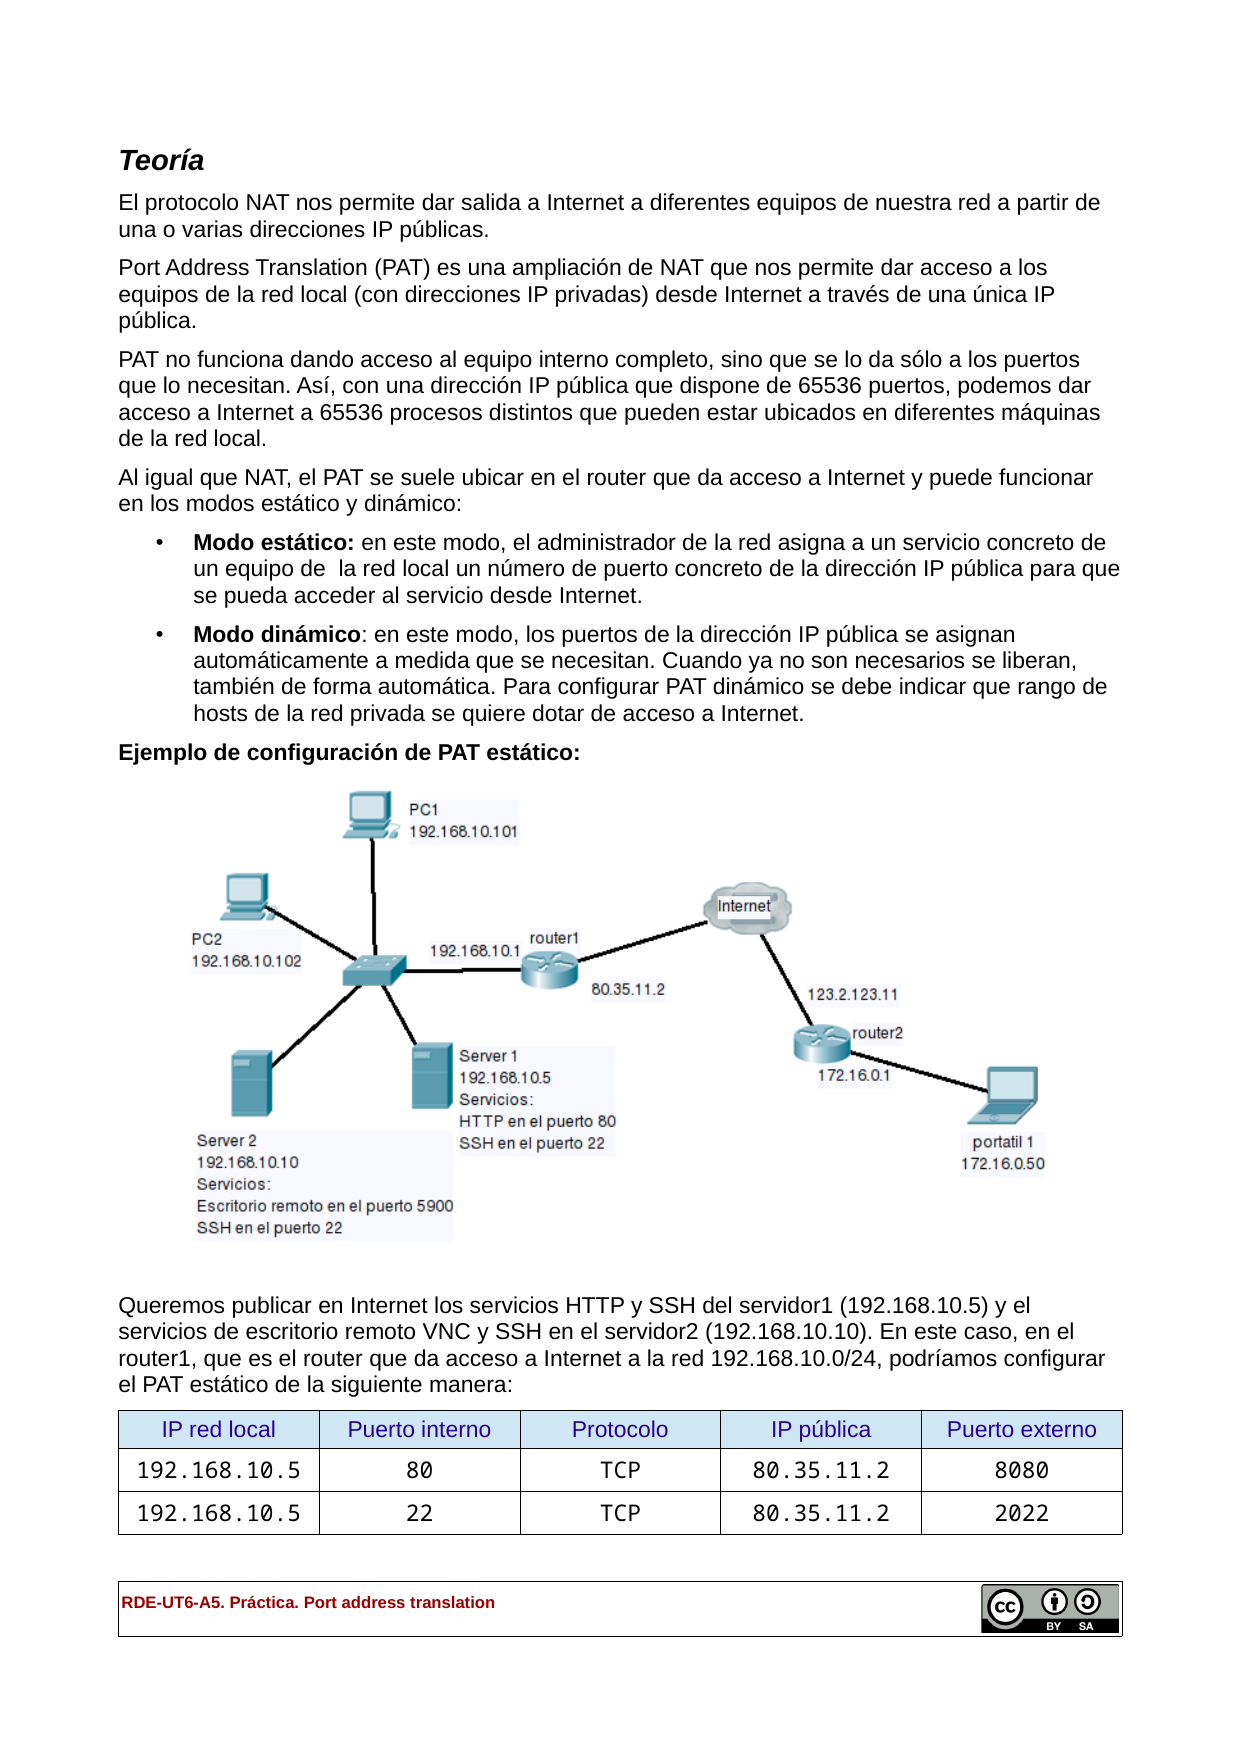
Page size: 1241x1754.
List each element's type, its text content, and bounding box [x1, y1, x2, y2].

table_cell 80 [320, 1449, 520, 1491]
table_cell 192.168.10.5 [119, 1449, 319, 1491]
table_cell TCP [521, 1492, 720, 1533]
table_cell 8080 [922, 1449, 1122, 1491]
picture [981, 1584, 1119, 1633]
table_cell TCP [521, 1449, 720, 1491]
list Modo dinámico: en este modo, los puertos de la dirección IP pública se asignan automáticamente a medida que se necesitan. Cuando ya no son necesarios se liberan, también de forma automática. Para configurar PAT dinámico se debe indicar que rango de hosts de la red privada se quiere dotar de acceso a Internet. [156, 621, 1122, 726]
table_cell 80.35.11.2 [721, 1492, 921, 1533]
table_header IP red local [119, 1411, 319, 1448]
table_header Puerto externo [922, 1411, 1122, 1448]
list Modo estático: en este modo, el administrador de la red asigna a un servicio concreto de un equipo de la red local un número de puerto concreto de la dirección IP pública para que se pueda acceder al servicio desde Internet. [156, 529, 1122, 608]
text Queremos publicar en Internet los servicios HTTP y SSH del servidor1 (192.168.10.5) y el servicios de escritorio remoto VNC y SSH en el servidor2 (192.168.10.10). En este caso, en el router1, que es el router que da acceso a Internet a la red 192.168.10.0/24, podríamos configurar el PAT estático de la siguiente manera: [118, 1292, 1122, 1397]
text Port Address Translation (PAT) es una ampliación de NAT que nos permite dar acceso a los equipos de la red local (con direcciones IP privadas) desde Internet a través de una única IP pública. [118, 254, 1122, 333]
text Al igual que NAT, el PAT se suele ubicar en el router que da acceso a Internet y puede funcionar en los modos estático y dinámico: [118, 464, 1122, 517]
table_header Protocolo [521, 1411, 720, 1448]
table_cell 192.168.10.5 [119, 1492, 319, 1533]
table_cell 2022 [922, 1492, 1122, 1533]
table_cell 22 [320, 1492, 520, 1533]
table_cell 80.35.11.2 [721, 1449, 921, 1491]
picture [179, 777, 1061, 1254]
text El protocolo NAT nos permite dar salida a Internet a diferentes equipos de nuestra red a partir de una o varias direcciones IP públicas. [118, 189, 1122, 242]
subtitle Teoría [118, 143, 1122, 177]
text PAT no funciona dando acceso al equipo interno completo, sino que se lo da sólo a los puertos que lo necesitan. Así, con una dirección IP pública que dispone de 65536 puertos, podemos dar acceso a Internet a 65536 procesos distintos que pueden estar ubicados en diferentes máquinas de la red local. [118, 346, 1122, 451]
table_header Puerto interno [320, 1411, 520, 1448]
table_header IP pública [721, 1411, 921, 1448]
text Ejemplo de configuración de PAT estático: [118, 738, 1122, 765]
